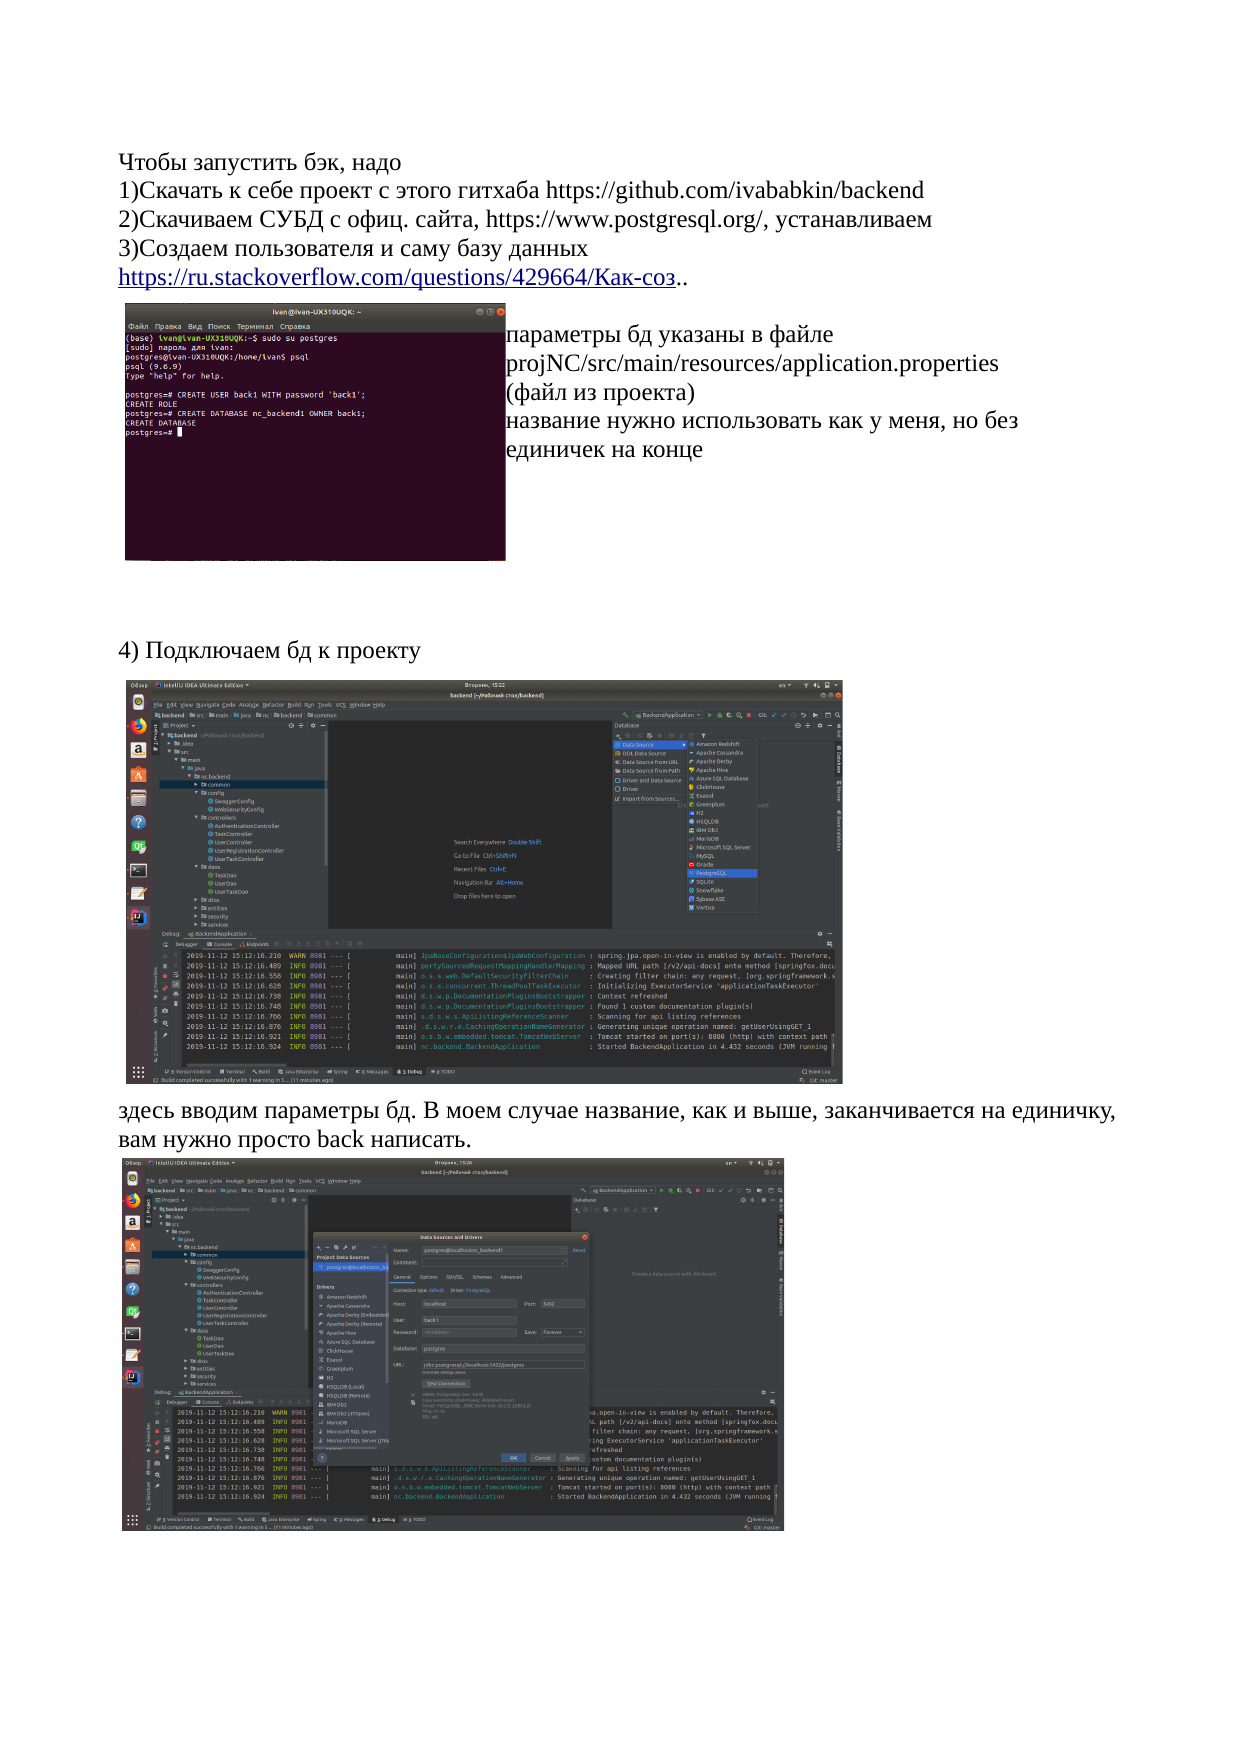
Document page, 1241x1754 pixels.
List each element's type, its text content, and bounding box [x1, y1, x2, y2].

text 3)Создаем пользователя и саму базу данных https://ru.stackoverflow.com/questions/429664/Как-соз.. [118, 233, 1122, 291]
text 1)Cкачать к себе проект с этого гитхаба https://github.com/ivababkin/backend [118, 176, 1122, 204]
text здесь вводим параметры бд. В моем случае название, как и выше, заканчивается на единичку, вам нужно просто back написать. [118, 1096, 1122, 1153]
text (файл из проекта) [179, 377, 1122, 406]
text параметры бд указаны в файле projNC/src/main/resources/application.properties [179, 319, 1122, 377]
text Чтобы запустить бэк, надо [118, 147, 1122, 176]
picture [126, 680, 843, 1084]
picture [125, 303, 179, 486]
picture [122, 1158, 785, 1531]
text 4) Подключаем бд к проекту [118, 636, 1122, 664]
text 2)Скачиваем СУБД с офиц. сайта, https://www.postgresql.org/, устанавливаем [118, 204, 1122, 233]
text название нужно использовать как у меня, но без единичек на конце [179, 406, 1122, 463]
